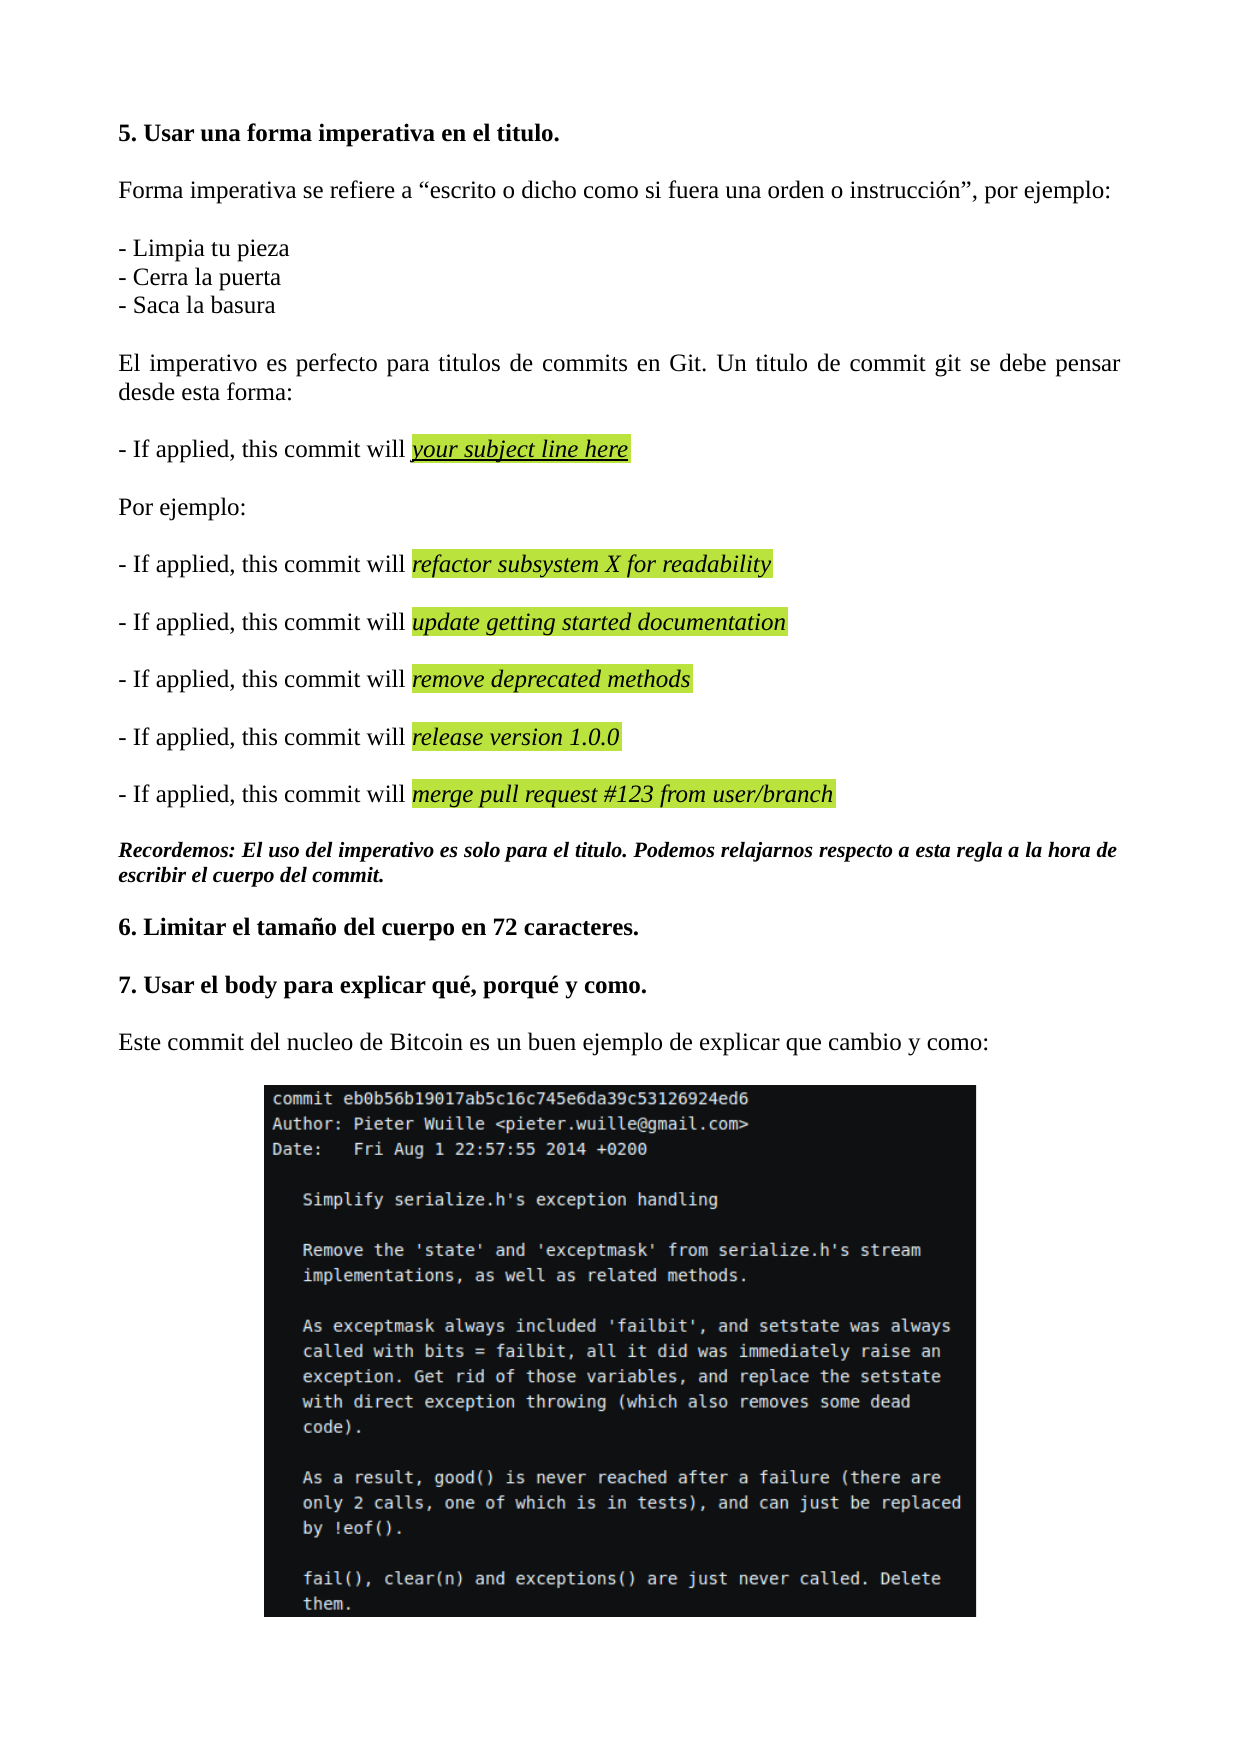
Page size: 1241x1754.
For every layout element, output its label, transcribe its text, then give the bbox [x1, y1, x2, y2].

text - If applied, this commit will merge pull request #123 from user/branch [118, 779, 1122, 808]
text 5. Usar una forma imperativa en el titulo. [118, 118, 1122, 147]
text - If applied, this commit will remove deprecated methods [118, 664, 1122, 693]
text Por ejemplo: [118, 492, 1122, 521]
picture [264, 1085, 977, 1617]
text Forma imperativa se refiere a “escrito o dicho como si fuera una orden o instrucción”, por ejemplo: [118, 176, 1122, 204]
text 6. Limitar el tamaño del cuerpo en 72 caracteres. [118, 912, 1122, 941]
text - If applied, this commit will refactor subsystem X for readability [118, 549, 1122, 578]
text - If applied, this commit will release version 1.0.0 [118, 722, 1122, 751]
text 7. Usar el body para explicar qué, porqué y como. [118, 970, 1122, 999]
text - If applied, this commit will your subject line here [118, 434, 1122, 463]
text - Limpia tu pieza [118, 233, 1122, 262]
text El imperativo es perfecto para titulos de commits en Git. Un titulo de commit git se debe pensar desde esta forma: [118, 348, 1122, 406]
text Recordemos: El uso del imperativo es solo para el titulo. Podemos relajarnos respecto a esta regla a la hora de escribir el cuerpo del commit. [118, 837, 1122, 887]
text - Saca la basura [118, 291, 1122, 319]
text - If applied, this commit will update getting started documentation [118, 607, 1122, 636]
text - Cerra la puerta [118, 262, 1122, 291]
text Este commit del nucleo de Bitcoin es un buen ejemplo de explicar que cambio y como: [118, 1027, 1122, 1056]
